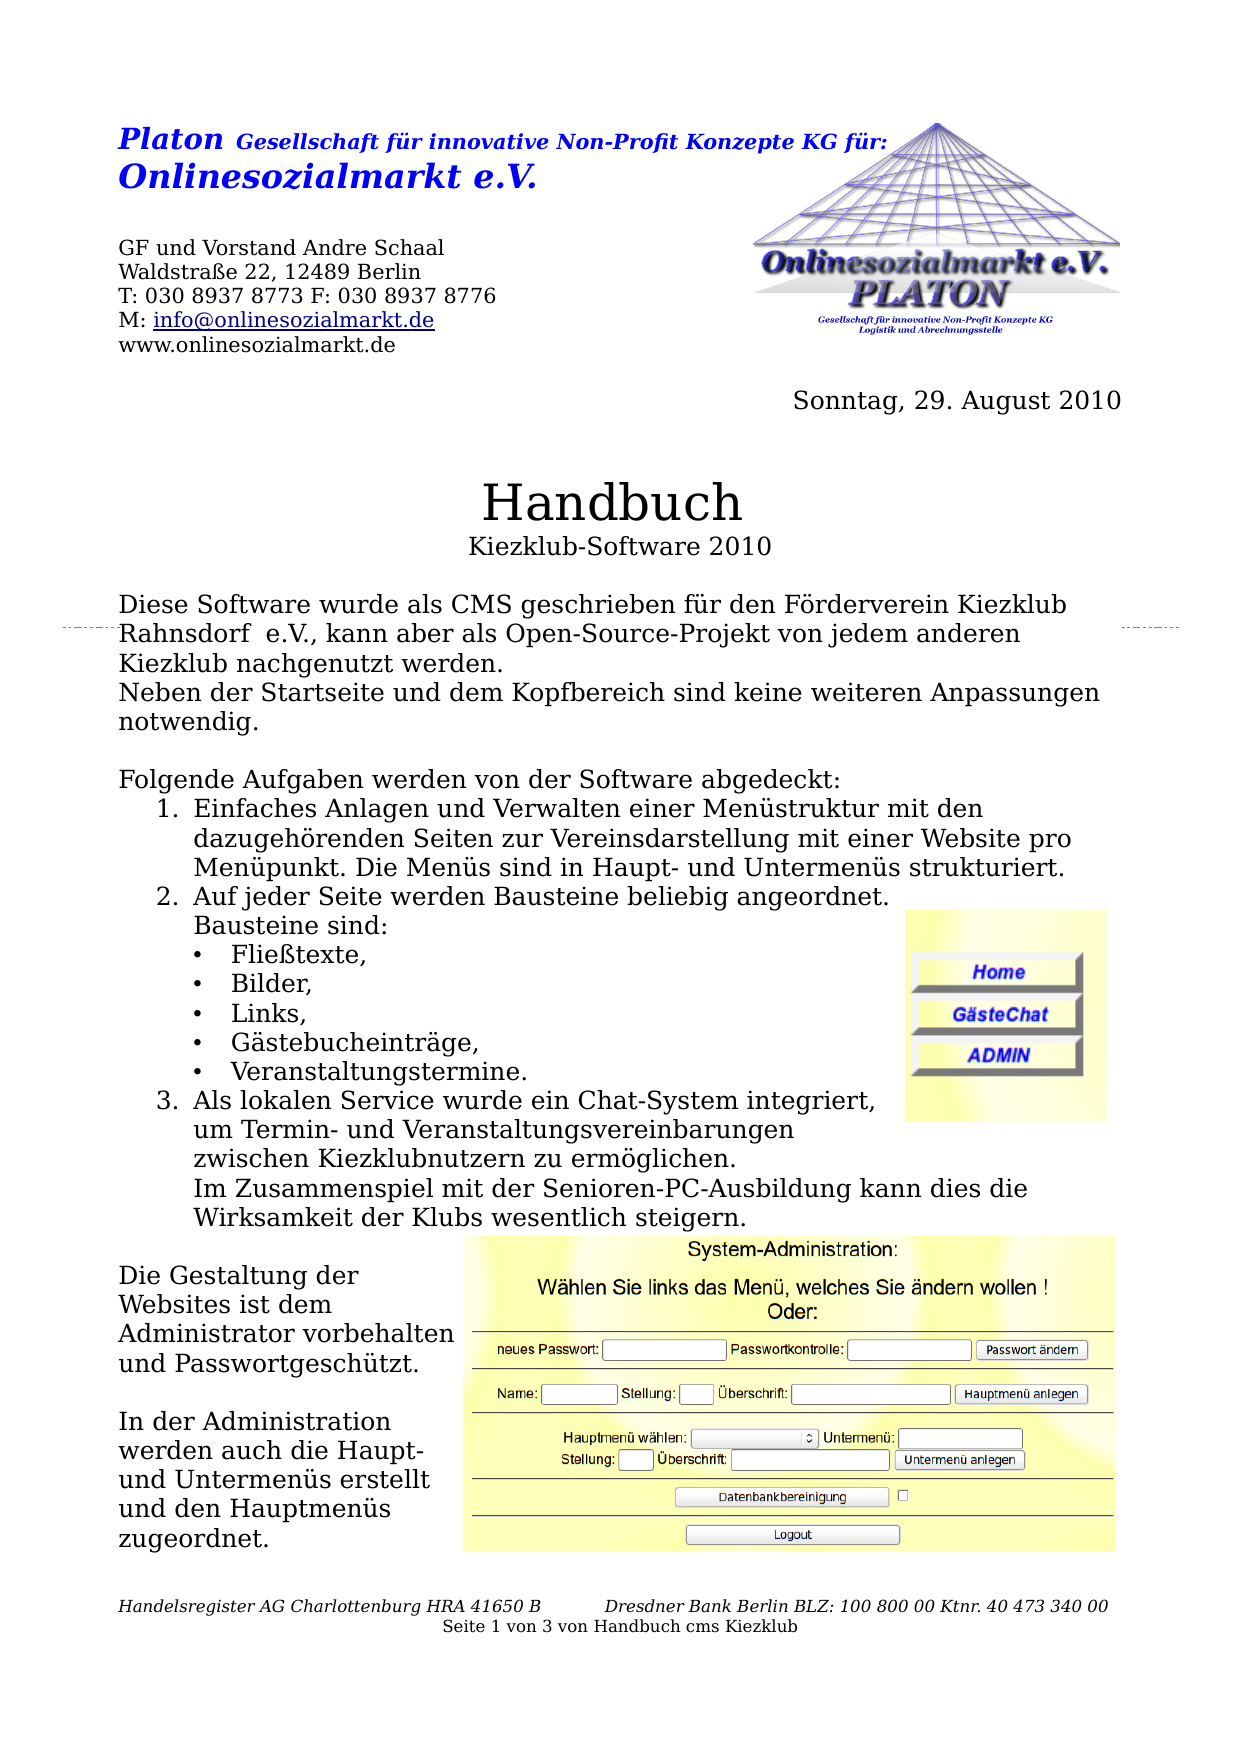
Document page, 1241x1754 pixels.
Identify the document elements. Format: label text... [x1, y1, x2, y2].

text Diese Software wurde als CMS geschrieben für den Förderverein Kiezklub Rahnsdorf e.V., kann aber als Open-Source-Projekt von jedem anderen Kiezklub nachgenutzt werden. [118, 591, 1122, 678]
list Veranstaltungstermine. [193, 1057, 905, 1086]
text Kiezklub-Software 2010 [118, 532, 1122, 561]
list Auf jeder Seite werden Bausteine beliebig angeordnet. Bausteine sind: [156, 882, 1122, 941]
list [1107, 941, 1122, 970]
list Links, [193, 999, 905, 1028]
list [1107, 999, 1122, 1028]
picture [462, 1236, 1115, 1552]
picture [905, 910, 1107, 1122]
list Fließtexte, [193, 941, 905, 970]
list Als lokalen Service wurde ein Chat-System integriert, um Termin- und Veranstaltungsvereinbarungen zwischen Kiezklubnutzern zu ermöglichen. Im Zusammenspiel mit der Senioren-PC-Ausbildung kann dies die Wirksamkeit der Klubs wesentlich steigern. [156, 1086, 1122, 1232]
list Bilder, [193, 970, 905, 999]
picture [752, 123, 1120, 353]
list [1107, 970, 1122, 999]
text Die Gestaltung der Websites ist dem Administrator vorbehalten und Passwortgeschützt. [118, 1261, 462, 1378]
text Neben der Startseite und dem Kopfbereich sind keine weiteren Anpassungen notwendig. [118, 678, 1122, 736]
text In der Administration werden auch die Haupt- und Untermenüs erstellt und den Hauptmenüs zugeordnet. [118, 1407, 1122, 1553]
text Sonntag, 29. August 2010 [118, 386, 1122, 416]
list Gästebucheinträge, [193, 1028, 905, 1057]
list Einfaches Anlagen und Verwalten einer Menüstruktur mit den dazugehörenden Seiten zur Vereinsdarstellung mit einer Website pro Menüpunkt. Die Menüs sind in Haupt- und Untermenüs strukturiert. [156, 795, 1122, 882]
list [1107, 1028, 1122, 1057]
text Handbuch [118, 474, 1122, 532]
text Folgende Aufgaben werden von der Software abgedeckt: [118, 766, 1122, 795]
